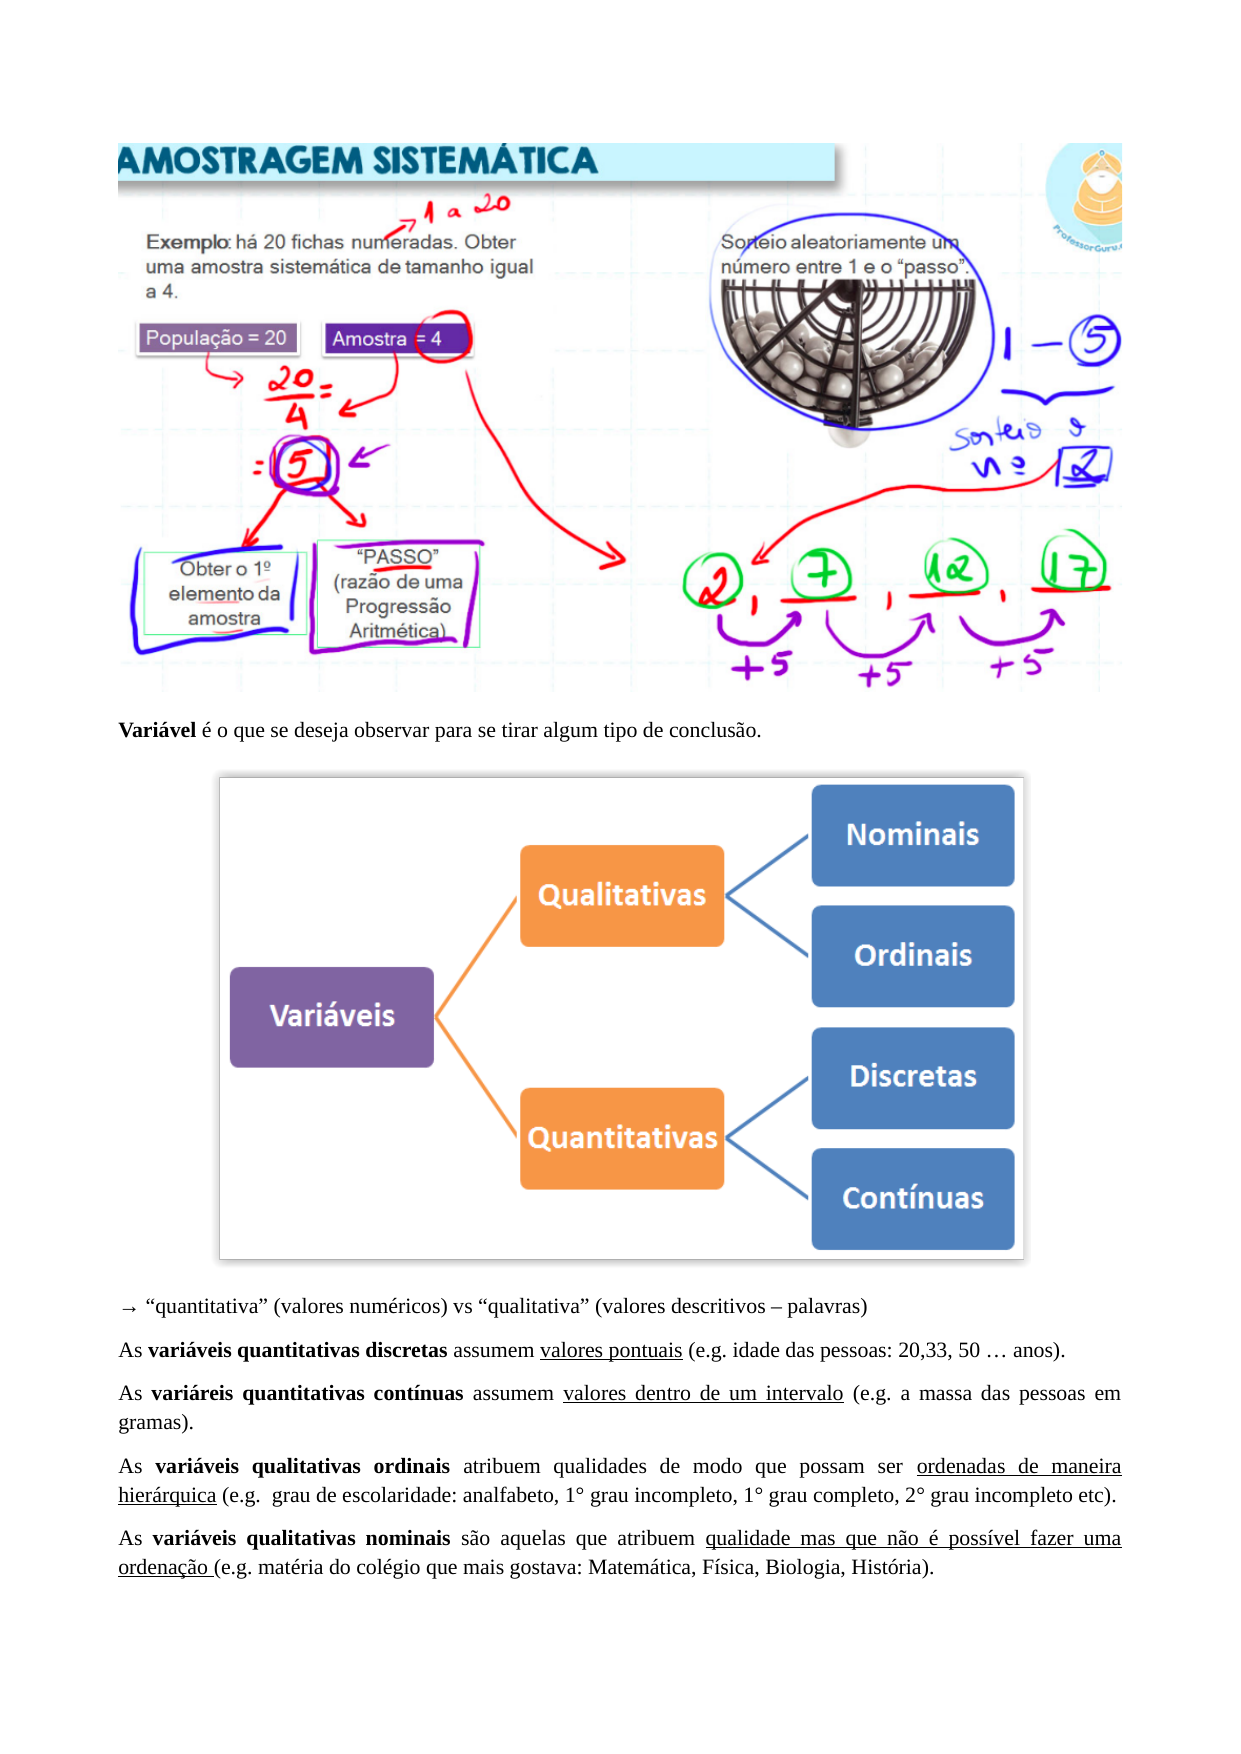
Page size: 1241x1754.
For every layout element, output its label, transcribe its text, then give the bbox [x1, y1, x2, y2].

text As variáveis qualitativas nominais são aquelas que atribuem qualidade mas que não é possível fazer uma ordenação (e.g. matéria do colégio que mais gostava: Matemática, Física, Biologia, História). [118, 1525, 1122, 1579]
text As variáveis quantitativas discretas assumem valores pontuais (e.g. idade das pessoas: 20,33, 50 … anos). [118, 1337, 1122, 1362]
text As variáveis qualitativas ordinais atribuem qualidades de modo que possam ser ordenadas de maneira hierárquica (e.g. grau de escolaridade: analfabeto, 1° grau incompleto, 1° grau completo, 2° grau incompleto etc). [118, 1453, 1122, 1507]
text → “quantitativa” (valores numéricos) vs “qualitativa” (valores descritivos – palavras) [118, 1293, 1122, 1318]
text Variável é o que se deseja observar para se tirar algum tipo de conclusão. [118, 717, 1122, 742]
picture [209, 767, 1031, 1269]
text As variáreis quantitativas contínuas assumem valores dentro de um intervalo (e.g. a massa das pessoas em gramas). [118, 1380, 1122, 1434]
picture [118, 143, 1123, 692]
